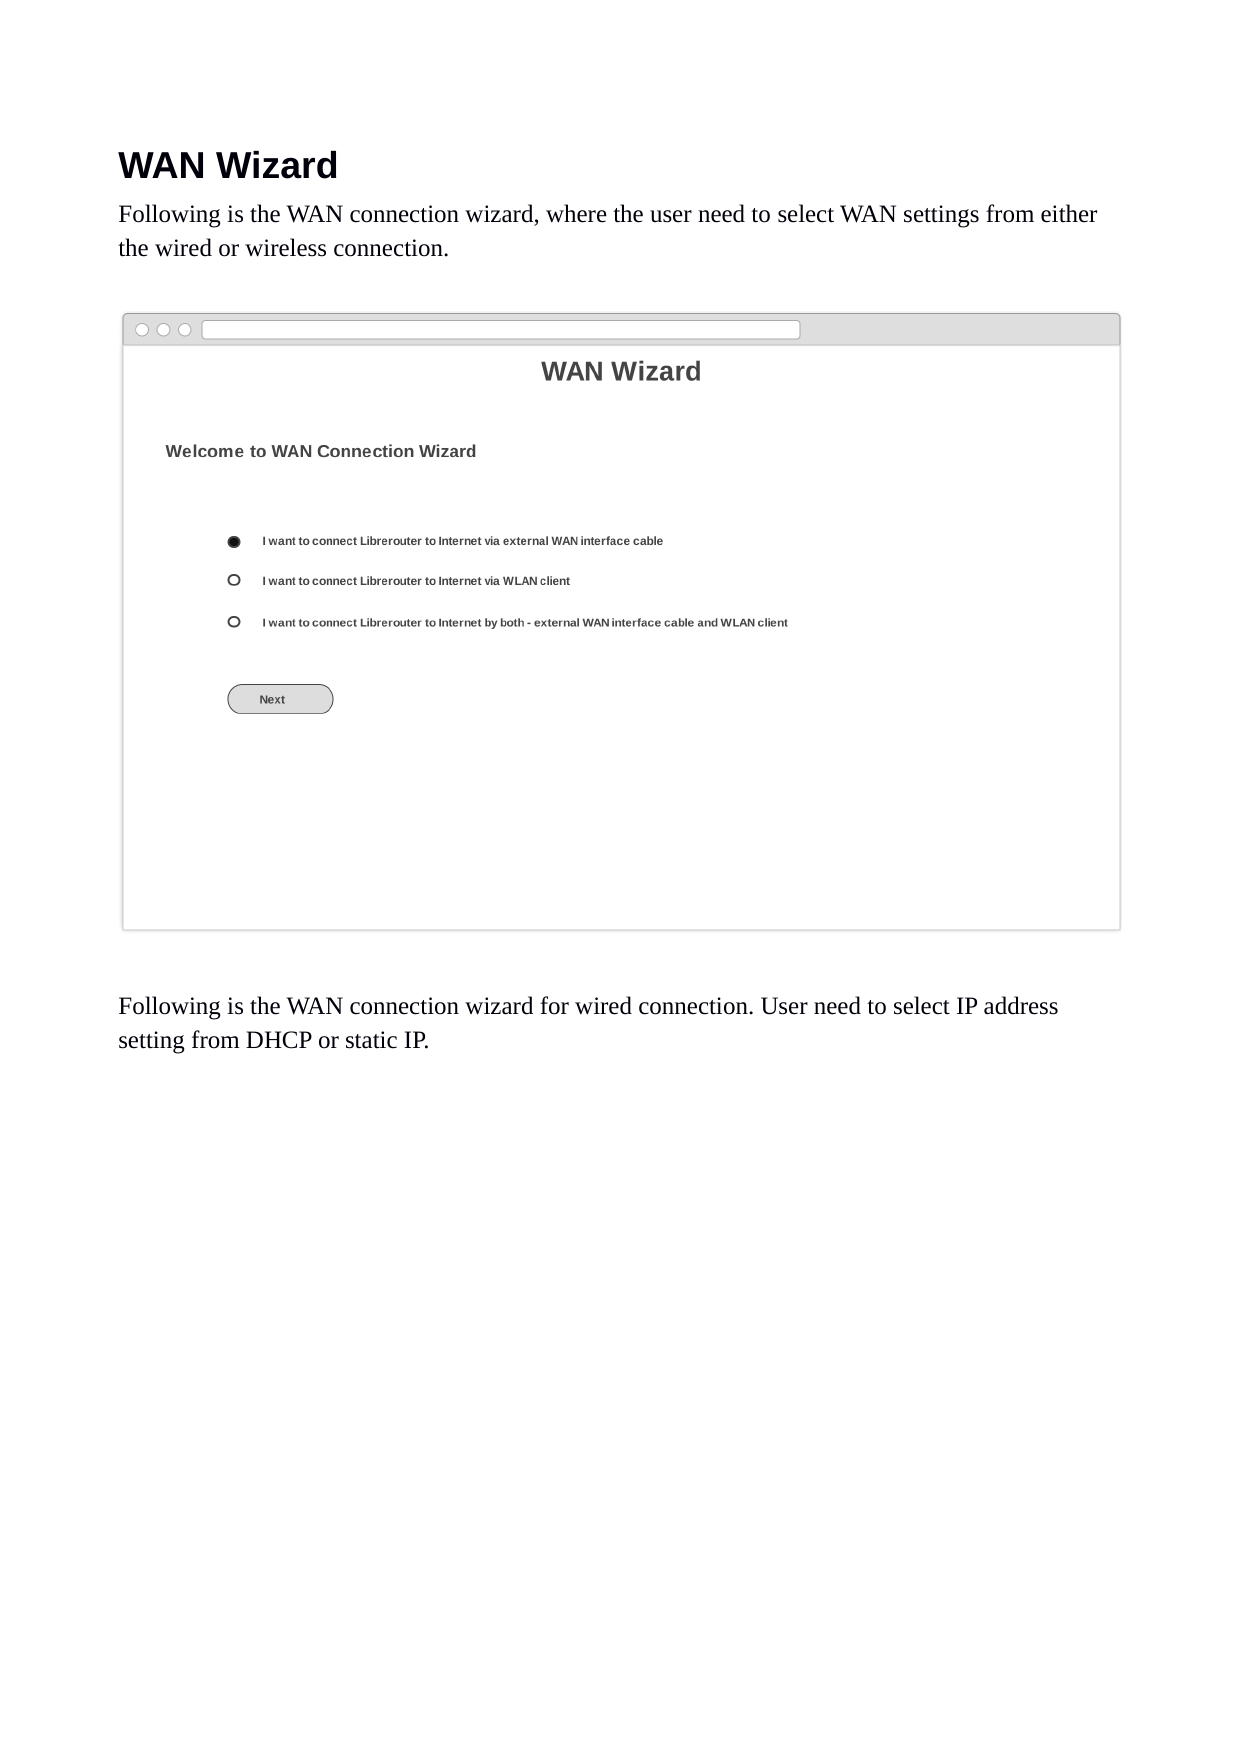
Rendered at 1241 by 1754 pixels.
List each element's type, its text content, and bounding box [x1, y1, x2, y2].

text Following is the WAN connection wizard for wired connection. User need to select IP address setting from DHCP or static IP. [118, 991, 1122, 1054]
text Following is the WAN connection wizard, where the user need to select WAN settings from either the wired or wireless connection. [118, 199, 1122, 262]
picture [118, 311, 1123, 934]
subtitle WAN Wizard [118, 143, 1122, 186]
